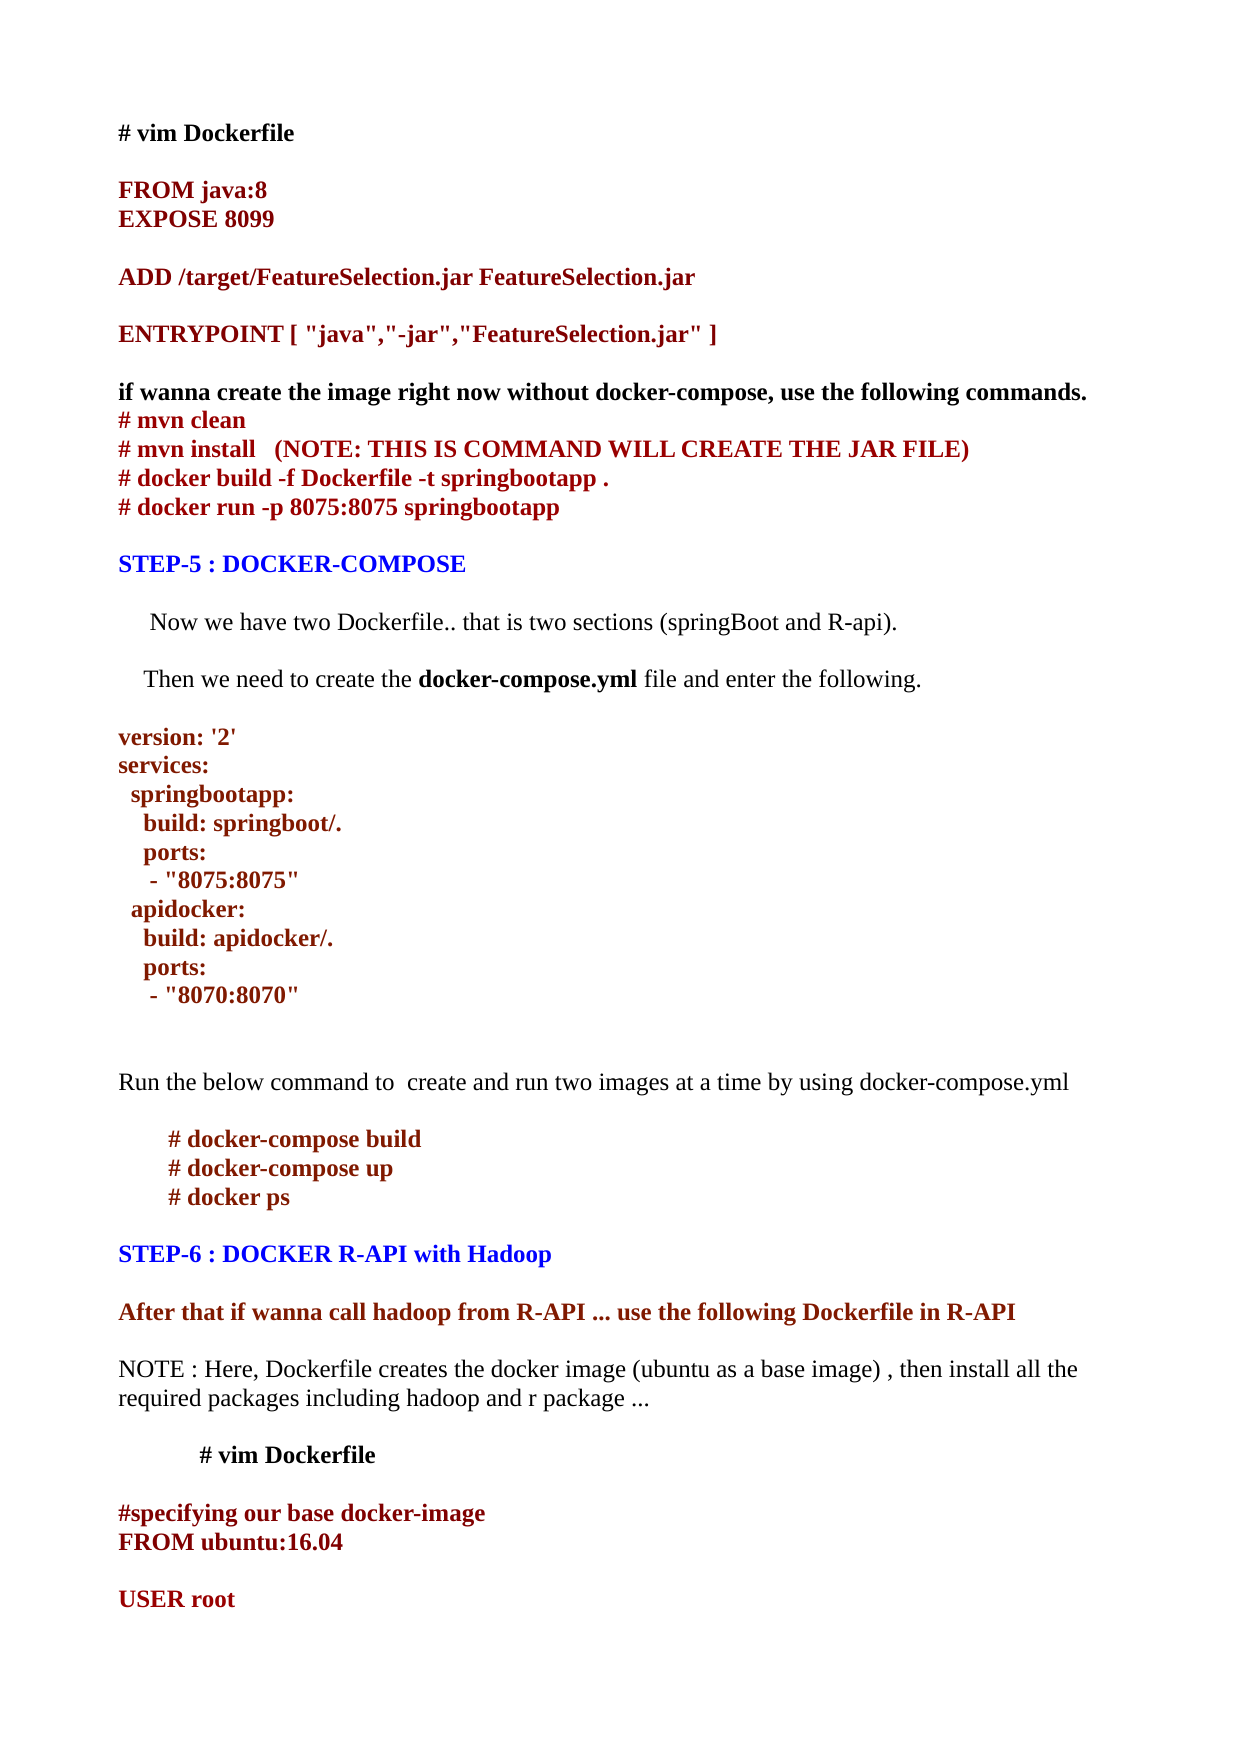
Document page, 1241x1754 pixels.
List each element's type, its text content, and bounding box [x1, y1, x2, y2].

text # docker run -p 8075:8075 springbootapp [118, 492, 1122, 521]
text USER root [118, 1584, 1122, 1613]
text # docker-compose build [118, 1124, 1122, 1153]
text ENTRYPOINT [ "java","-jar","FeatureSelection.jar" ] [118, 319, 1122, 348]
text After that if wanna call hadoop from R-API ... use the following Dockerfile in R-API [118, 1297, 1122, 1326]
text STEP-6 : DOCKER R-API with Hadoop [118, 1239, 1122, 1268]
text Then we need to create the docker-compose.yml file and enter the following. [118, 664, 1122, 693]
text # docker ps [118, 1182, 1122, 1211]
text - "8075:8075" [118, 866, 1122, 894]
text EXPOSE 8099 [118, 204, 1122, 233]
text version: '2' [118, 722, 1122, 751]
text # mvn clean [118, 406, 1122, 434]
text # vim Dockerfile [118, 118, 1122, 147]
text Run the below command to create and run two images at a time by using docker-compose.yml [118, 1067, 1122, 1096]
text ports: [118, 952, 1122, 981]
text # docker-compose up [118, 1153, 1122, 1182]
text ADD /target/FeatureSelection.jar FeatureSelection.jar [118, 262, 1122, 291]
text - "8070:8070" [118, 981, 1122, 1009]
text NOTE : Here, Dockerfile creates the docker image (ubuntu as a base image) , then install all the required packages including hadoop and r package ... [118, 1354, 1122, 1412]
text STEP-5 : DOCKER-COMPOSE [118, 549, 1122, 578]
text FROM java:8 [118, 176, 1122, 204]
text # docker build -f Dockerfile -t springbootapp . [118, 463, 1122, 492]
text Now we have two Dockerfile.. that is two sections (springBoot and R-api). [118, 607, 1122, 636]
text build: springboot/. [118, 808, 1122, 837]
text apidocker: [118, 894, 1122, 923]
text springbootapp: [118, 779, 1122, 808]
text ports: [118, 837, 1122, 866]
text services: [118, 751, 1122, 779]
text # mvn install (NOTE: THIS IS COMMAND WILL CREATE THE JAR FILE) [118, 434, 1122, 463]
text #specifying our base docker-image [118, 1498, 1122, 1527]
text # vim Dockerfile [118, 1441, 1122, 1469]
text build: apidocker/. [118, 923, 1122, 952]
text if wanna create the image right now without docker-compose, use the following commands. [118, 377, 1122, 406]
text FROM ubuntu:16.04 [118, 1527, 1122, 1556]
